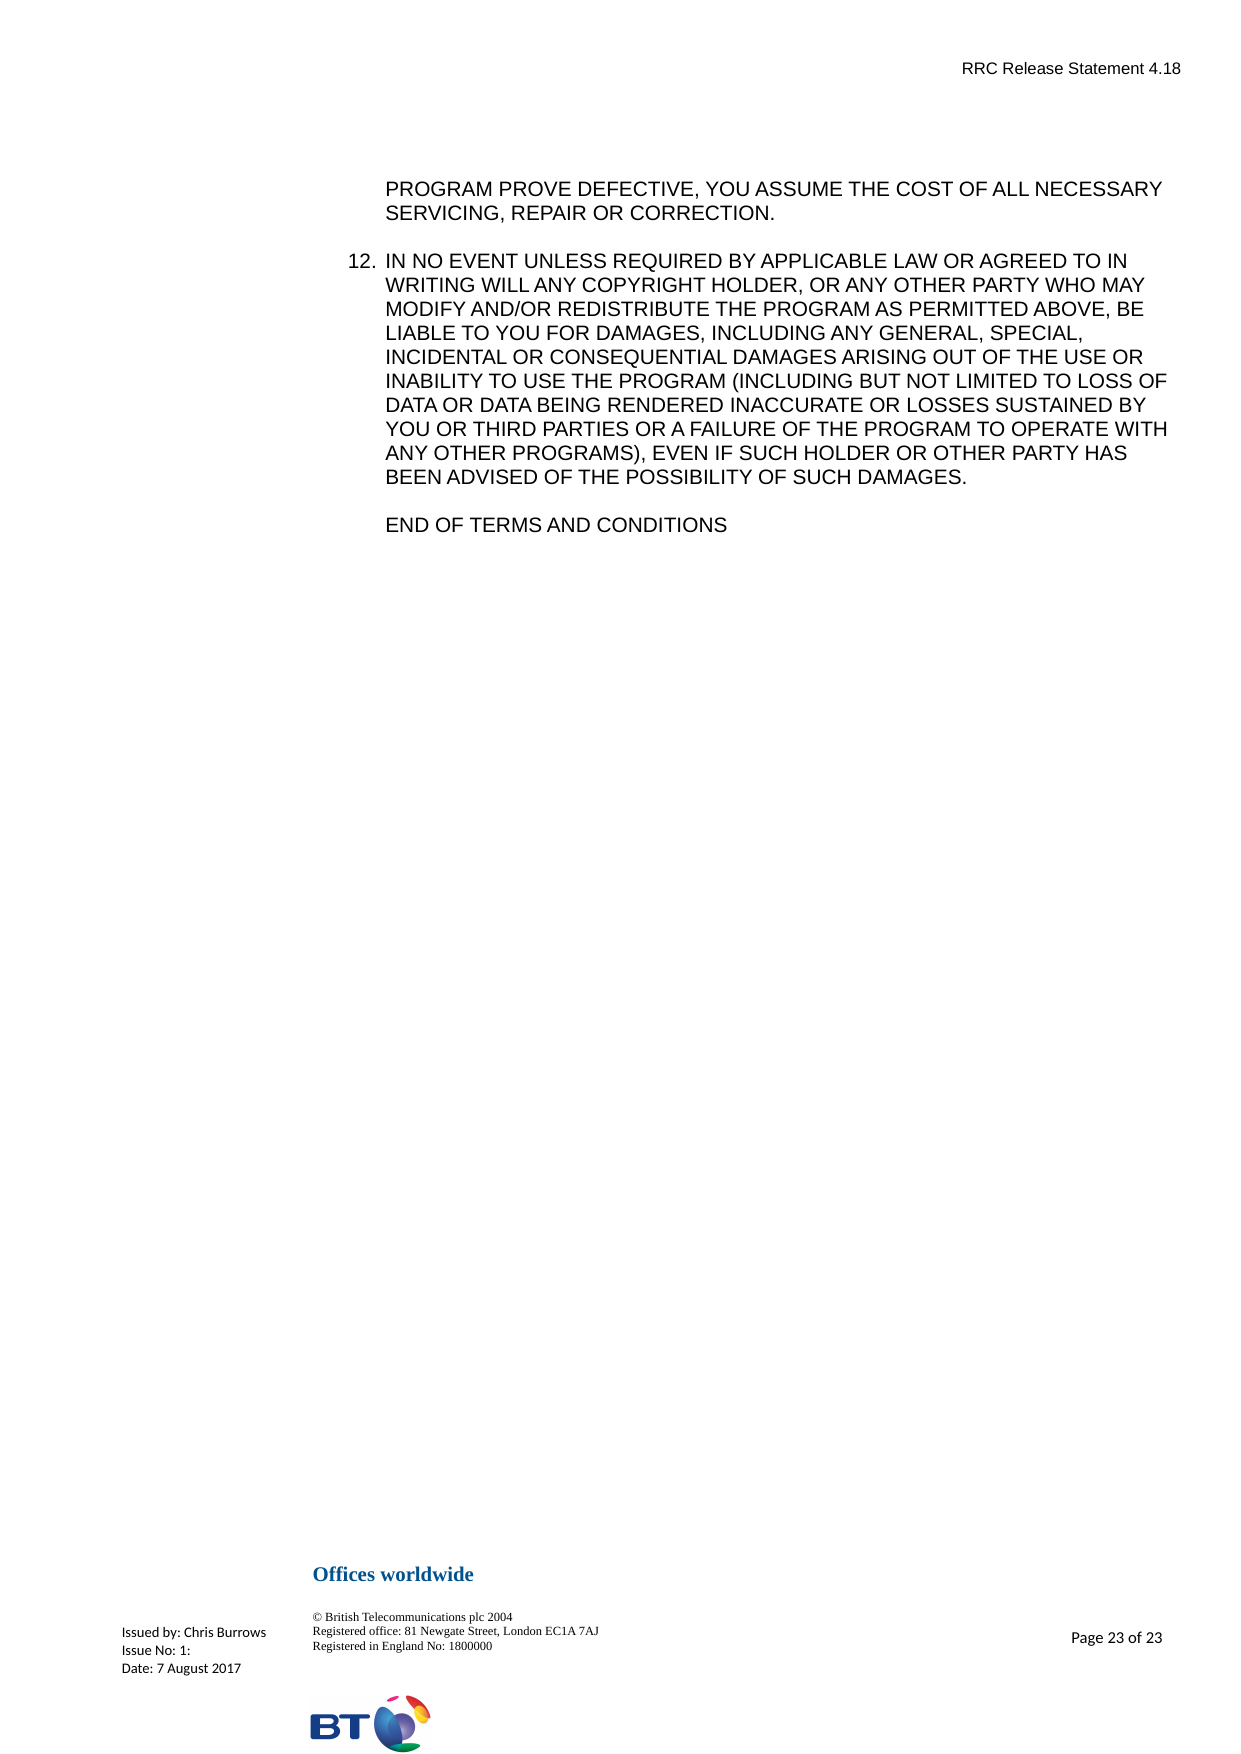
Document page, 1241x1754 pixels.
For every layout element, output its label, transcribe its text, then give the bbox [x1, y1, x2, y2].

list PROGRAM PROVE DEFECTIVE, YOU ASSUME THE COST OF ALL NECESSARY SERVICING, REPAIR OR CORRECTION. [348, 177, 1181, 249]
picture [309, 1694, 432, 1754]
list IN NO EVENT UNLESS REQUIRED BY APPLICABLE LAW OR AGREED TO IN WRITING WILL ANY COPYRIGHT HOLDER, OR ANY OTHER PARTY WHO MAY MODIFY AND/OR REDISTRIBUTE THE PROGRAM AS PERMITTED ABOVE, BE LIABLE TO YOU FOR DAMAGES, INCLUDING ANY GENERAL, SPECIAL, INCIDENTAL OR CONSEQUENTIAL DAMAGES ARISING OUT OF THE USE OR INABILITY TO USE THE PROGRAM (INCLUDING BUT NOT LIMITED TO LOSS OF DATA OR DATA BEING RENDERED INACCURATE OR LOSSES SUSTAINED BY YOU OR THIRD PARTIES OR A FAILURE OF THE PROGRAM TO OPERATE WITH ANY OTHER PROGRAMS), EVEN IF SUCH HOLDER OR OTHER PARTY HAS BEEN ADVISED OF THE POSSIBILITY OF SUCH DAMAGES. END OF TERMS AND CONDITIONS [348, 249, 1181, 537]
